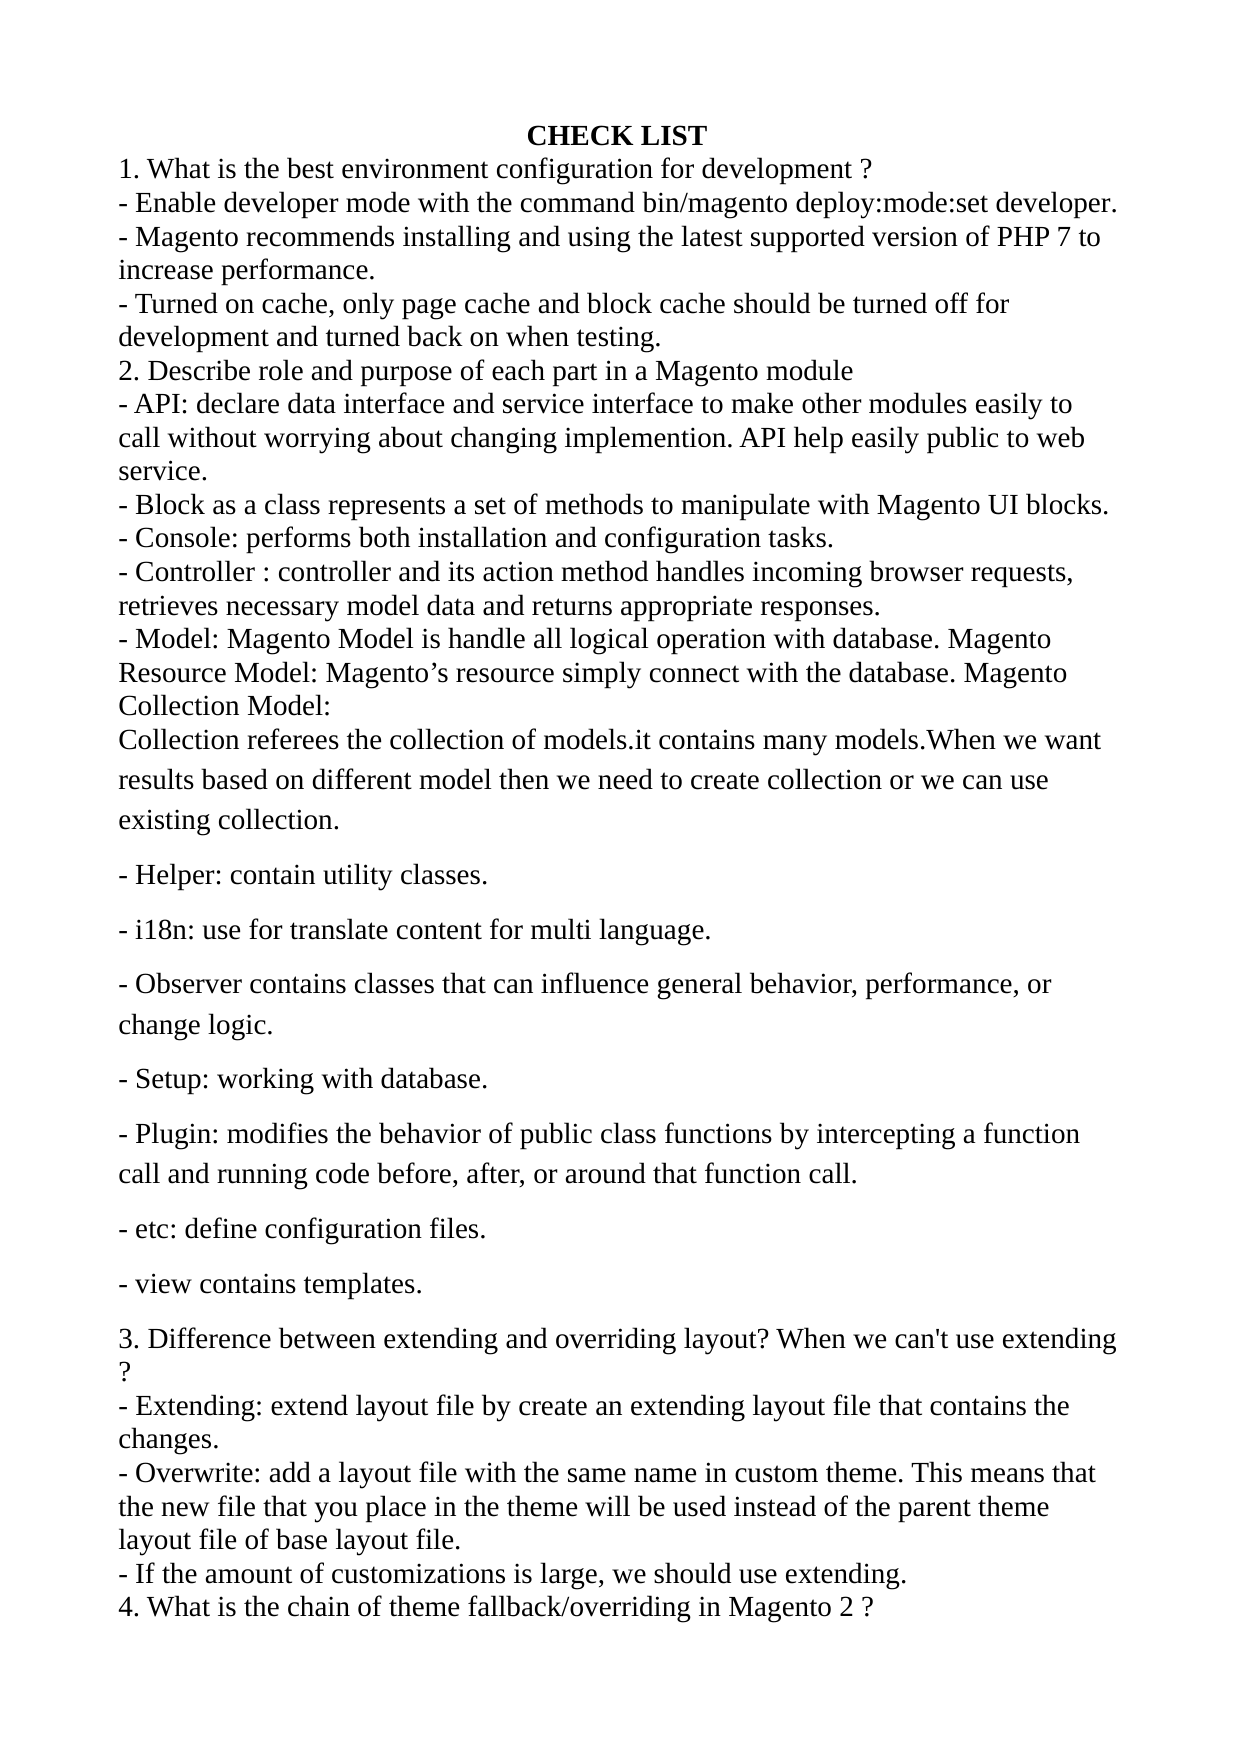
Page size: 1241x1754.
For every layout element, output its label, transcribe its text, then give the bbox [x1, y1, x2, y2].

text CHECK LIST [118, 118, 1122, 152]
text - Setup: working with database. [118, 1062, 1122, 1095]
text 2. Describe role and purpose of each part in a Magento module [118, 353, 1122, 386]
text - Magento recommends installing and using the latest supported version of PHP 7 to increase performance. [118, 219, 1122, 286]
text 1. What is the best environment configuration for development ? [118, 152, 1122, 185]
text - Turned on cache, only page cache and block cache should be turned off for development and turned back on when testing. [118, 286, 1122, 353]
text - Block as a class represents a set of methods to manipulate with Magento UI blocks. [118, 487, 1122, 521]
text - Extending: extend layout file by create an extending layout file that contains the changes. [118, 1388, 1122, 1455]
text - Enable developer mode with the command bin/magento deploy:mode:set developer. [118, 185, 1122, 219]
text - i18n: use for translate content for multi language. [118, 912, 1122, 945]
text - Plugin: modifies the behavior of public class functions by intercepting a function call and running code before, after, or around that function call. [118, 1116, 1122, 1190]
text Collection referees the collection of models.it contains many models.When we want results based on different model then we need to create collection or we can use existing collection. [118, 722, 1122, 836]
text 4. What is the chain of theme fallback/overriding in Magento 2 ? [118, 1589, 1122, 1623]
text - If the amount of customizations is large, we should use extending. [118, 1556, 1122, 1589]
text - Model: Magento Model is handle all logical operation with database. Magento Resource Model: Magento’s resource simply connect with the database. Magento Collection Model: [118, 621, 1122, 722]
text - Overwrite: add a layout file with the same name in custom theme. This means that the new file that you place in the theme will be used instead of the parent theme layout file of base layout file. [118, 1455, 1122, 1556]
text - Observer contains classes that can influence general behavior, performance, or change logic. [118, 967, 1122, 1040]
text - view contains templates. [118, 1266, 1122, 1300]
text - etc: define configuration files. [118, 1211, 1122, 1245]
text - Controller : controller and its action method handles incoming browser requests, retrieves necessary model data and returns appropriate responses. [118, 554, 1122, 621]
text - API: declare data interface and service interface to make other modules easily to call without worrying about changing implemention. API help easily public to web service. [118, 386, 1122, 487]
text 3. Difference between extending and overriding layout? When we can't use extending ? [118, 1321, 1122, 1388]
text - Console: performs both installation and configuration tasks. [118, 521, 1122, 554]
text - Helper: contain utility classes. [118, 857, 1122, 891]
